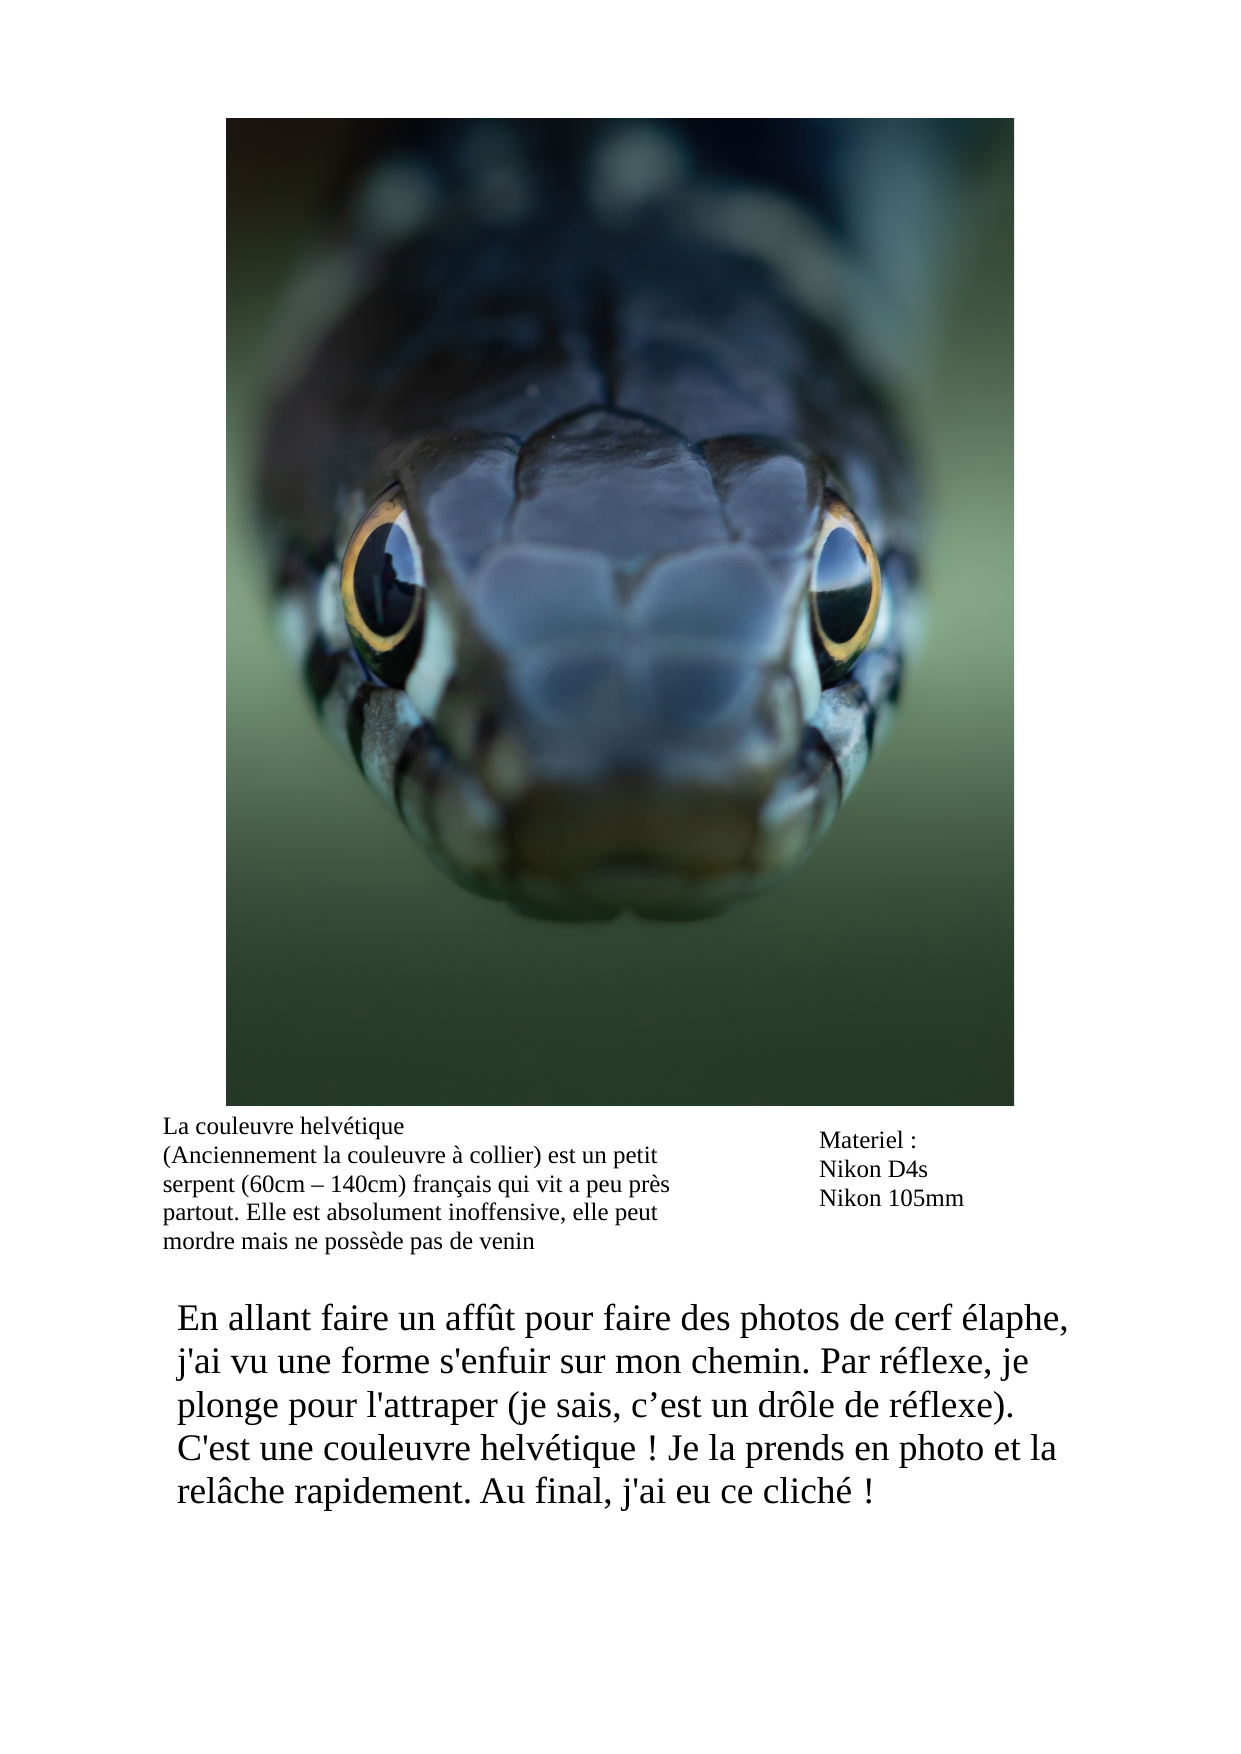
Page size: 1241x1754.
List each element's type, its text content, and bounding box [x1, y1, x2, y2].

text Materiel : [819, 1125, 1096, 1154]
text (Anciennement la couleuvre à collier) est un petit serpent (60cm – 140cm) français qui vit a peu près partout. Elle est absolument inoffensive, elle peut mordre mais ne possède pas de venin [163, 1140, 687, 1255]
text Nikon D4s [819, 1154, 1096, 1183]
text La couleuvre helvétique [163, 1111, 687, 1140]
text En allant faire un affût pour faire des photos de cerf élaphe, j'ai vu une forme s'enfuir sur mon chemin. Par réflexe, je plonge pour l'attraper (je sais, c’est un drôle de réflexe). C'est une couleuvre helvétique ! Je la prends en photo et la relâche rapidement. Au final, j'ai eu ce cliché ! [177, 1296, 1070, 1511]
text Nikon 105mm [819, 1183, 1096, 1212]
